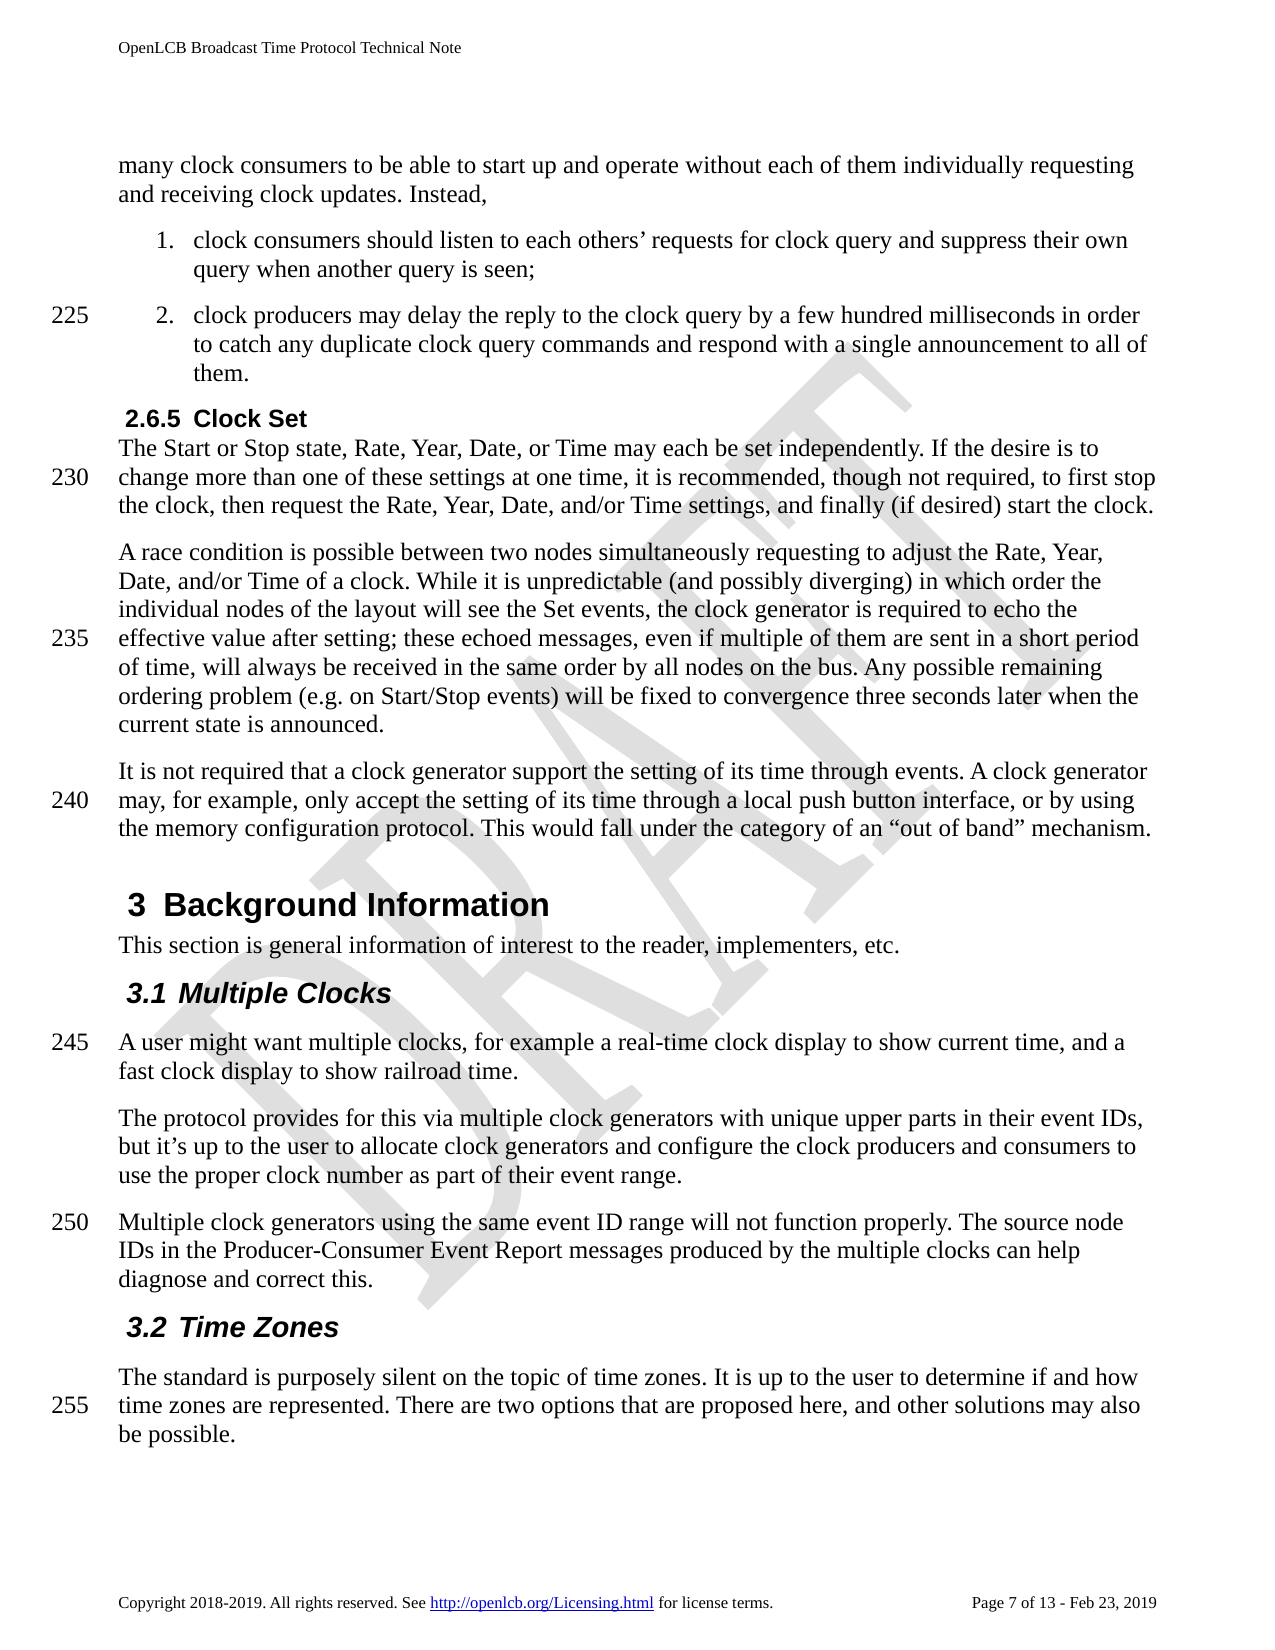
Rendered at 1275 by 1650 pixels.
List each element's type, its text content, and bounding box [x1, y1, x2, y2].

subtitle Background Information [529, 885, 679, 923]
subtitle Clock Set [118, 404, 784, 433]
text A user might want multiple clocks, for example a real-time clock display to show current time, and a fast clock display to show railroad time. [533, 1027, 1157, 1085]
text A user might want multiple clocks, for example a real-time clock display to show current time, and a fast clock display to show railroad time. [427, 1027, 548, 1085]
text A race condition is possible between two nodes simultaneously requesting to adjust the Rate, Year, Date, and/or Time of a clock. While it is unpredictable (and possibly diverging) in which order the individual nodes of the layout will see the Set events, the clock generator is required to echo the effective value after setting; these echoed messages, even if multiple of them are sent in a short period of time, will always be received in the same order by all nodes on the bus. Any possible remaining ordering problem (e.g. on Start/Stop events) will be fixed to convergence three seconds later when the current state is announced. [118, 537, 798, 738]
subtitle Multiple Clocks [606, 976, 721, 1010]
subtitle Time Zones [118, 1311, 1157, 1344]
text The Start or Stop state, Rate, Year, Date, or Time may each be set independently. If the desire is to change more than one of these settings at one time, it is recommended, though not required, to first stop the clock, then request the Rate, Year, Date, and/or Time settings, and finally (if desired) start the clock. [118, 433, 755, 519]
subtitle Multiple Clocks [367, 976, 473, 1010]
text many clock consumers to be able to start up and operate without each of them individually requesting and receiving clock updates. Instead, [118, 150, 1157, 207]
subtitle Multiple Clocks [502, 976, 601, 1010]
list clock consumers should listen to each others’ requests for clock query and suppress their own query when another query is seen; [156, 225, 1157, 283]
subtitle Multiple Clocks [118, 976, 211, 1010]
text The Start or Stop state, Rate, Year, Date, or Time may each be set independently. If the desire is to change more than one of these settings at one time, it is recommended, though not required, to first stop the clock, then request the Rate, Year, Date, and/or Time settings, and finally (if desired) start the clock. [837, 433, 1157, 519]
text The protocol provides for this via multiple clock generators with unique upper parts in their event IDs, but it’s up to the user to allocate clock generators and configure the clock producers and consumers to use the proper clock number as part of their event range. [491, 1103, 1157, 1189]
subtitle Background Information [674, 885, 816, 923]
text A user might want multiple clocks, for example a real-time clock display to show current time, and a fast clock display to show railroad time. [118, 1027, 238, 1085]
subtitle Background Information [817, 885, 1157, 923]
subtitle Background Information [118, 885, 386, 923]
text A race condition is possible between two nodes simultaneously requesting to adjust the Rate, Year, Date, and/or Time of a clock. While it is unpredictable (and possibly diverging) in which order the individual nodes of the layout will see the Set events, the clock generator is required to echo the effective value after setting; these echoed messages, even if multiple of them are sent in a short period of time, will always be received in the same order by all nodes on the bus. Any possible remaining ordering problem (e.g. on Start/Stop events) will be fixed to convergence three seconds later when the current state is announced. [665, 537, 1157, 738]
list clock producers may delay the reply to the clock query by a few hundred milliseconds in order to catch any duplicate clock query commands and respond with a single announcement to all of them. [156, 300, 1157, 387]
subtitle Background Information [391, 885, 514, 923]
text The Start or Stop state, Rate, Year, Date, or Time may each be set independently. If the desire is to change more than one of these settings at one time, it is recommended, though not required, to first stop the clock, then request the Rate, Year, Date, and/or Time settings, and finally (if desired) start the clock. [757, 433, 880, 519]
text The standard is purposely silent on the topic of time zones. It is up to the user to determine if and how time zones are represented. There are two options that are proposed here, and other solutions may also be possible. [118, 1362, 1157, 1448]
subtitle [815, 404, 1157, 433]
subtitle Multiple Clocks [730, 976, 1157, 1010]
text The protocol provides for this via multiple clock generators with unique upper parts in their event IDs, but it’s up to the user to allocate clock generators and configure the clock producers and consumers to use the proper clock number as part of their event range. [118, 1103, 342, 1189]
text A user might want multiple clocks, for example a real-time clock display to show current time, and a fast clock display to show railroad time. [223, 1027, 437, 1085]
subtitle Multiple Clocks [217, 977, 357, 1010]
text The protocol provides for this via multiple clock generators with unique upper parts in their event IDs, but it’s up to the user to allocate clock generators and configure the clock producers and consumers to use the proper clock number as part of their event range. [299, 1103, 494, 1189]
text Multiple clock generators using the same event ID range will not function properly. The source node IDs in the Producer-Consumer Event Report messages produced by the multiple clocks can help diagnose and correct this. [118, 1207, 429, 1293]
text Multiple clock generators using the same event ID range will not function properly. The source node IDs in the Producer-Consumer Event Report messages produced by the multiple clocks can help diagnose and correct this. [447, 1207, 1157, 1293]
